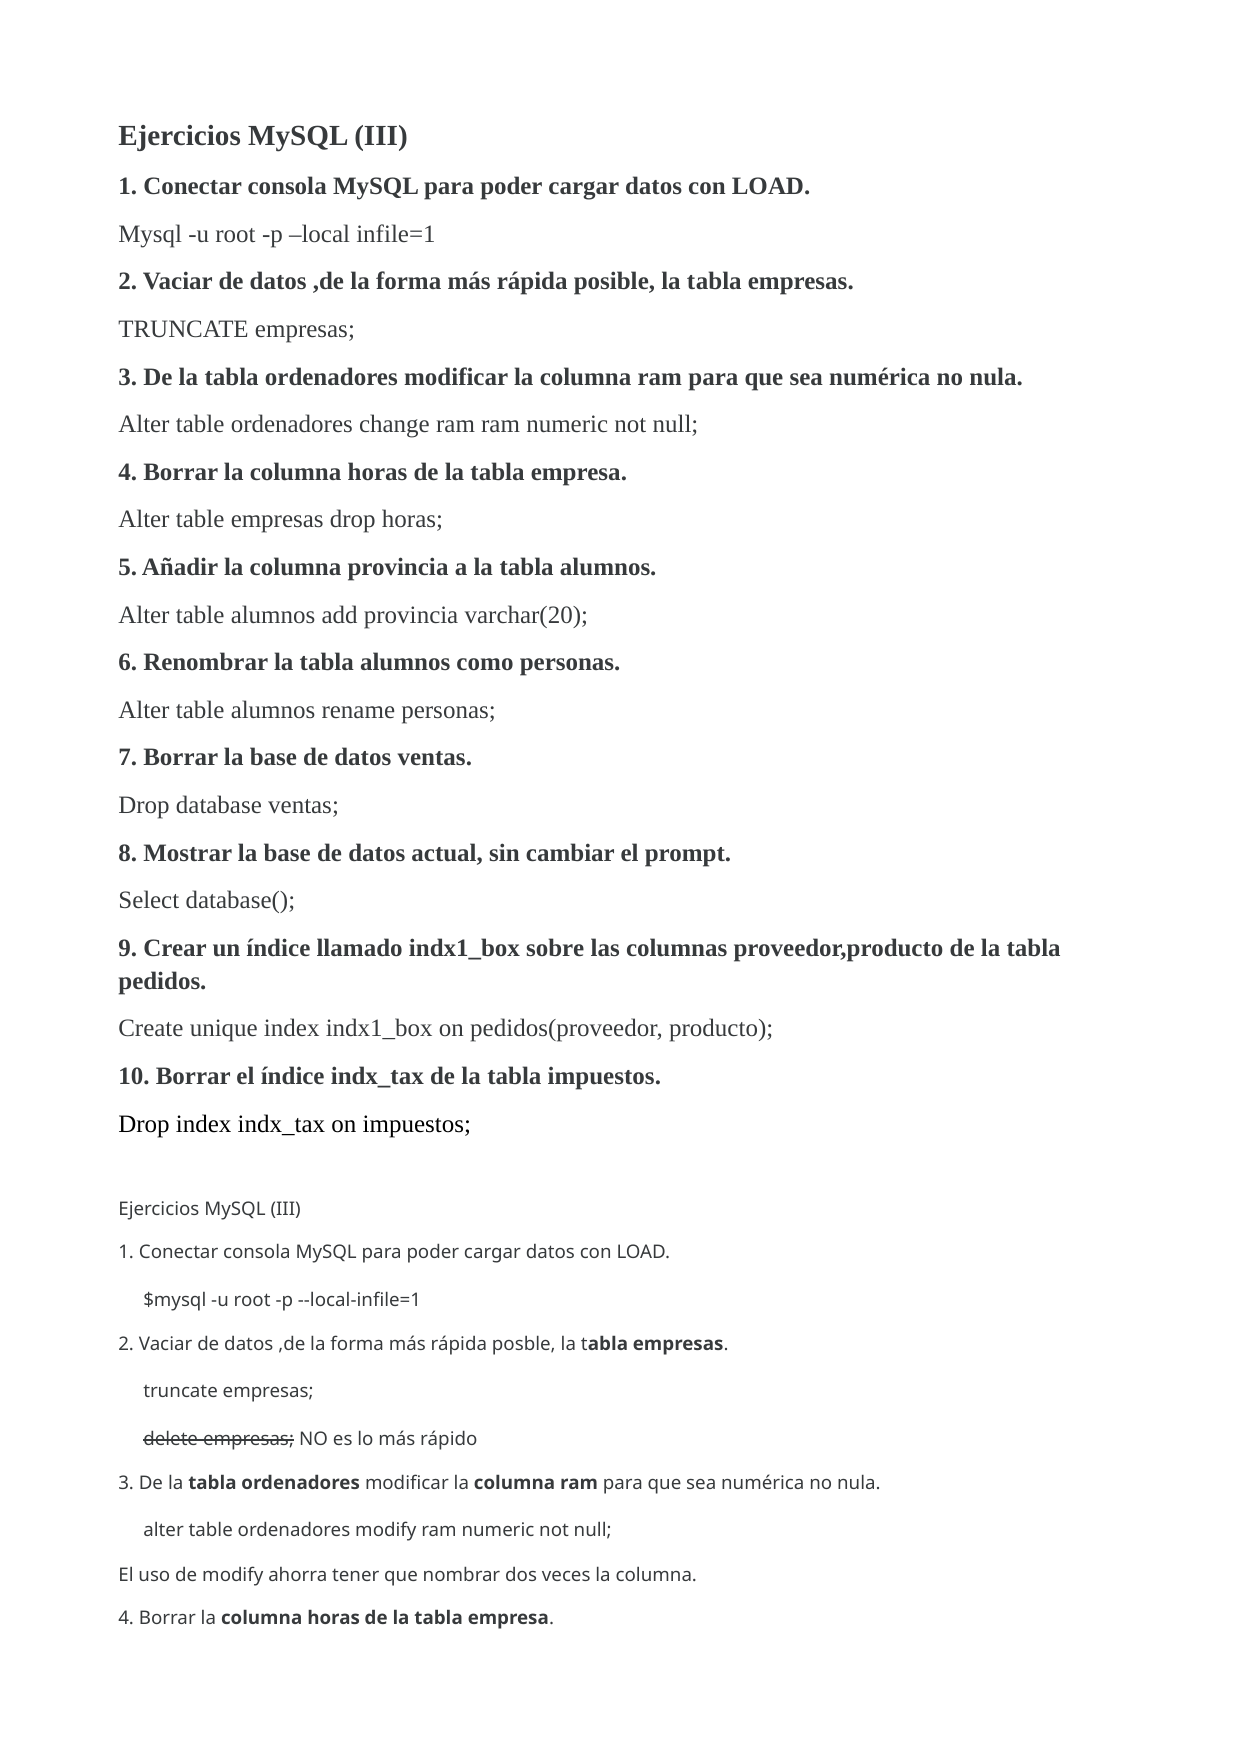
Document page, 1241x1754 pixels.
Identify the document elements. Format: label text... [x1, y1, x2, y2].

text Alter table empresas drop horas; [118, 504, 1122, 533]
text alter table ordenadores modify ram numeric not null; [118, 1513, 1122, 1542]
text $mysql -u root -p --local-infile=1 [118, 1283, 1122, 1311]
text Ejercicios MySQL (III) [118, 118, 1122, 152]
text 10. Borrar el índice indx_tax de la tabla impuestos. [118, 1061, 1122, 1090]
text Select database(); [118, 885, 1122, 914]
text 7. Borrar la base de datos ventas. [118, 742, 1122, 771]
text 3. De la tabla ordenadores modificar la columna ram para que sea numérica no nula. [118, 1469, 1122, 1495]
text Alter table ordenadores change ram ram numeric not null; [118, 409, 1122, 438]
text Ejercicios MySQL (III) [118, 1195, 1122, 1221]
text Alter table alumnos rename personas; [118, 695, 1122, 724]
text TRUNCATE empresas; [118, 314, 1122, 343]
text 3. De la tabla ordenadores modificar la columna ram para que sea numérica no nula. [118, 362, 1122, 390]
text El uso de modify ahorra tener que nombrar dos veces la columna. [118, 1561, 1122, 1586]
text 1. Conectar consola MySQL para poder cargar datos con LOAD. [118, 1239, 1122, 1264]
text 6. Renombrar la tabla alumnos como personas. [118, 647, 1122, 676]
text Mysql -u root -p –local infile=1 [118, 219, 1122, 248]
text Create unique index indx1_box on pedidos(proveedor, producto); [118, 1013, 1122, 1042]
text Alter table alumnos add provincia varchar(20); [118, 600, 1122, 628]
text 1. Conectar consola MySQL para poder cargar datos con LOAD. [118, 171, 1122, 200]
text 4. Borrar la columna horas de la tabla empresa. [118, 1605, 1122, 1630]
text 2. Vaciar de datos ,de la forma más rápida posble, la tabla empresas. [118, 1330, 1122, 1356]
text truncate empresas; [118, 1374, 1122, 1403]
text 2. Vaciar de datos ,de la forma más rápida posible, la tabla empresas. [118, 266, 1122, 295]
text 4. Borrar la columna horas de la tabla empresa. [118, 457, 1122, 486]
text Drop index indx_tax on impuestos; [118, 1109, 1122, 1137]
text Drop database ventas; [118, 790, 1122, 819]
text 8. Mostrar la base de datos actual, sin cambiar el prompt. [118, 838, 1122, 866]
text 9. Crear un índice llamado indx1_box sobre las columnas proveedor,producto de la tabla pedidos. [118, 933, 1122, 995]
text delete empresas; NO es lo más rápido [118, 1422, 1122, 1451]
text 5. Añadir la columna provincia a la tabla alumnos. [118, 552, 1122, 581]
